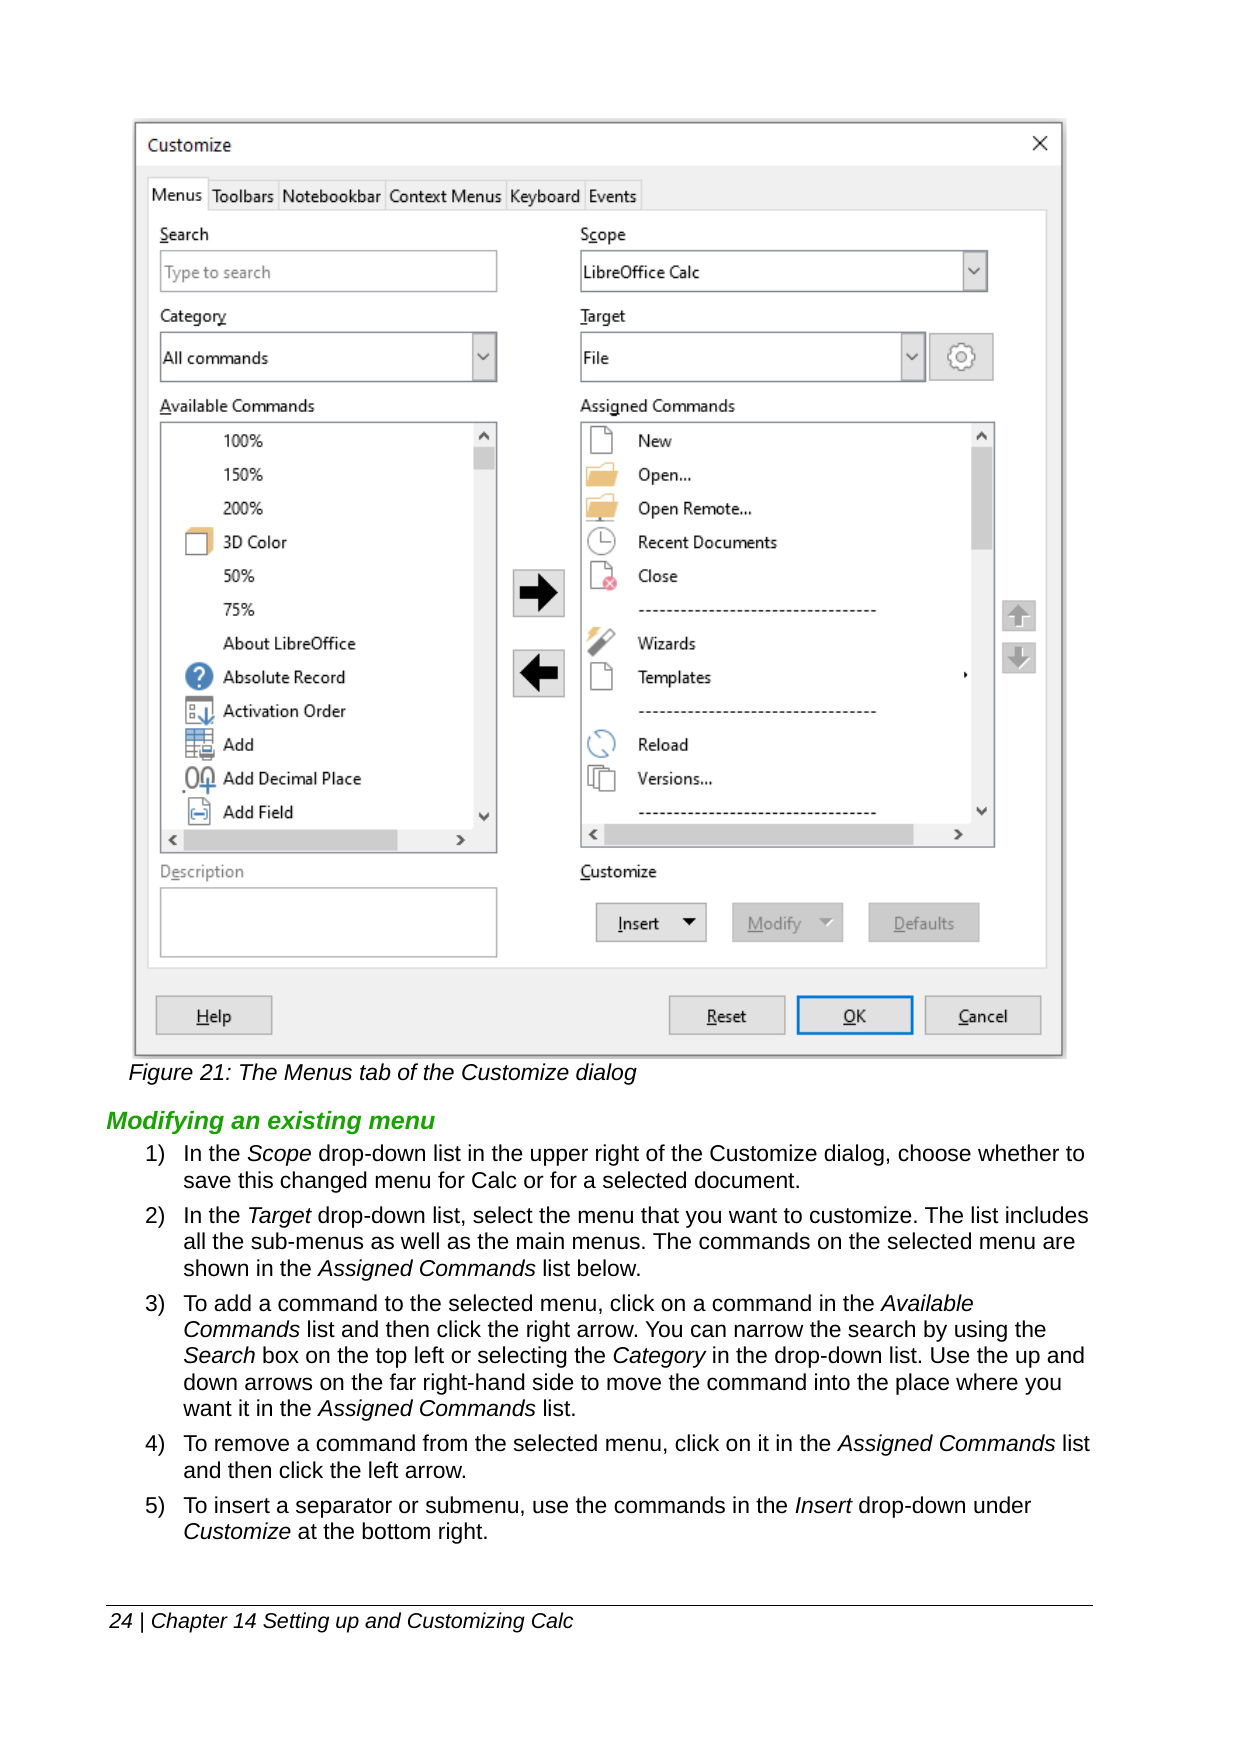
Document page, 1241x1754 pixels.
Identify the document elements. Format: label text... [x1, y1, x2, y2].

list To insert a separator or submenu, use the commands in the Insert drop-down under Customize at the bottom right. [165, 1492, 1093, 1545]
list To remove a command from the selected menu, click on it in the Assigned Commands list and then click the left arrow. [165, 1430, 1093, 1483]
picture [132, 118, 1067, 1059]
list In the Target drop-down list, select the menu that you want to customize. The list includes all the sub-menus as well as the main menus. The commands on the selected menu are shown in the Assigned Commands list below. [165, 1202, 1093, 1281]
list To add a command to the selected menu, click on a command in the Available Commands list and then click the right arrow. You can narrow the search by using the Search box on the top left or selecting the Category in the drop-down list. Use the up and down arrows on the far right-hand side to move the command into the place where you want it in the Assigned Commands list. [165, 1290, 1093, 1422]
subtitle Modifying an existing menu [106, 1106, 1093, 1134]
text Figure 21: The Menus tab of the Customize dialog [128, 118, 1071, 1085]
list In the Scope drop-down list in the upper right of the Customize dialog, choose whether to save this changed menu for Calc or for a selected document. [165, 1140, 1093, 1193]
